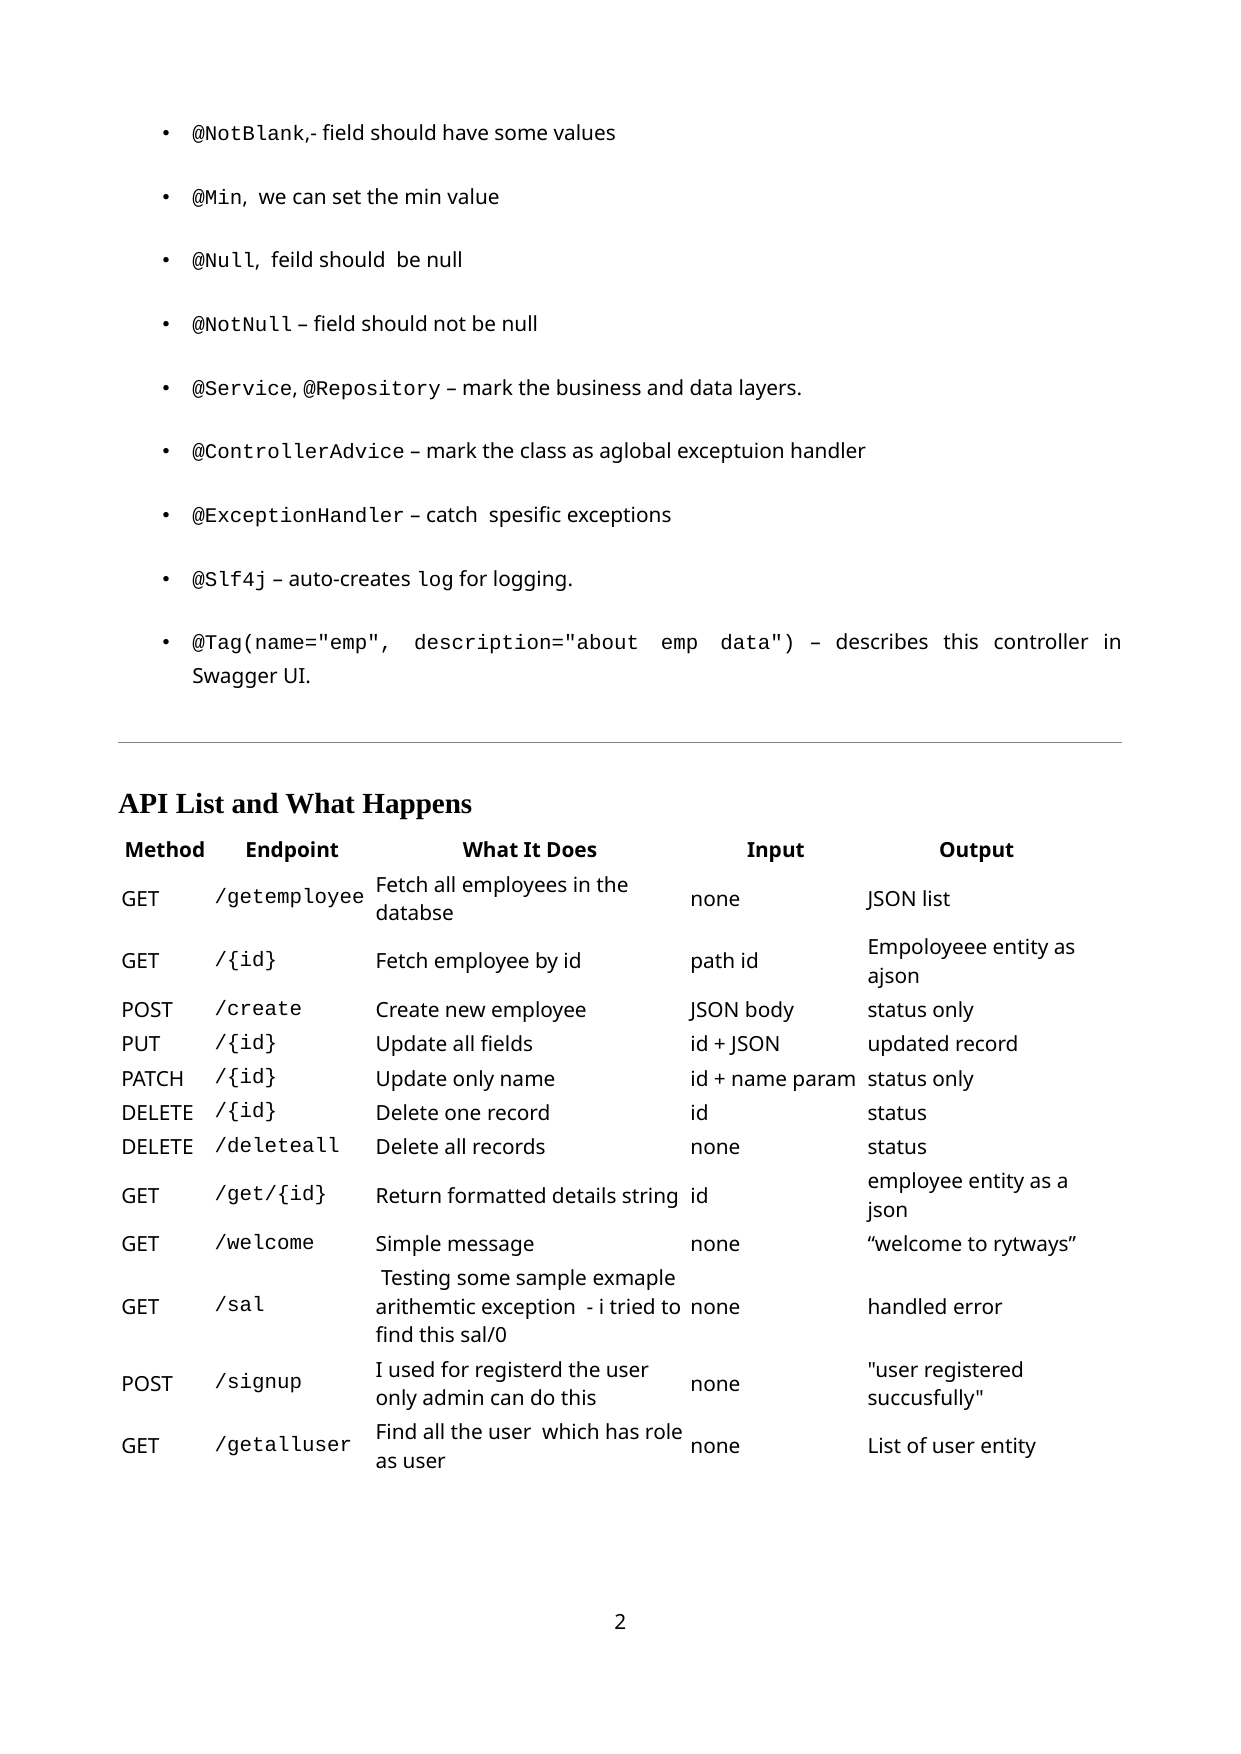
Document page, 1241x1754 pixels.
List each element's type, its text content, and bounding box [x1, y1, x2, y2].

table_cell Empoloyeee entity as ajson [864, 930, 1089, 992]
table_cell POST [118, 992, 211, 1027]
table_header What It Does [373, 833, 687, 867]
table_cell GET [118, 867, 211, 929]
table_cell “welcome to rytways” [864, 1226, 1089, 1261]
table_header [687, 1477, 864, 1562]
table_cell /getemployee [211, 867, 372, 929]
table_cell /create [211, 992, 372, 1027]
table_cell GET [118, 1261, 211, 1352]
list @ControllerAdvice – mark the class as aglobal exceptuion handler [162, 436, 1122, 465]
table_cell GET [118, 930, 211, 992]
table_cell id + name param [687, 1061, 864, 1095]
table_cell GET [118, 1164, 211, 1226]
table_cell GET [118, 1226, 211, 1261]
subtitle API List and What Happens [118, 787, 1122, 820]
table_cell DELETE [118, 1095, 211, 1129]
table_cell Fetch all employees in the databse [373, 867, 687, 929]
table_cell /{id} [211, 1095, 372, 1129]
table_header I used for registerd the user only admin can do this [373, 1352, 687, 1414]
table_cell /{id} [211, 930, 372, 992]
table_header none [687, 1352, 864, 1414]
table_cell /{id} [211, 1061, 372, 1095]
list @NotBlank,- field should have some values [162, 118, 1122, 147]
table_header [211, 1477, 372, 1562]
table_cell status [864, 1129, 1089, 1164]
table_header GET [118, 1415, 211, 1477]
table_cell Testing some sample exmaple arithemtic exception - i tried to find this sal/0 [373, 1261, 687, 1352]
list @NotNull – field should not be null [162, 309, 1122, 338]
table_header [118, 1477, 211, 1562]
table_header Find all the user which has role as user [373, 1415, 687, 1477]
table_cell /sal [211, 1261, 372, 1352]
table_header Input [687, 833, 864, 867]
table_cell PATCH [118, 1061, 211, 1095]
table_cell /deleteall [211, 1129, 372, 1164]
table_cell none [687, 1261, 864, 1352]
table_header Output [864, 833, 1089, 867]
list @Min, we can set the min value [162, 182, 1122, 210]
table_header /getalluser [211, 1415, 372, 1477]
table_cell none [687, 1226, 864, 1261]
table_header List of user entity [864, 1415, 1089, 1477]
table_cell Update only name [373, 1061, 687, 1095]
table_cell status [864, 1095, 1089, 1129]
table_cell updated record [864, 1027, 1089, 1061]
list @Tag(name="emp", description="about emp data") – describes this controller in Swagger UI. [162, 627, 1122, 690]
table_cell Simple message [373, 1226, 687, 1261]
table_cell id + JSON [687, 1027, 864, 1061]
table_header none [687, 1415, 864, 1477]
table_header /signup [211, 1352, 372, 1414]
table_cell Delete one record [373, 1095, 687, 1129]
table_header Endpoint [211, 833, 372, 867]
table_header [864, 1477, 1089, 1562]
table_cell path id [687, 930, 864, 992]
table_cell id [687, 1164, 864, 1226]
table_cell Create new employee [373, 992, 687, 1027]
table_cell status only [864, 1061, 1089, 1095]
table_cell handled error [864, 1261, 1089, 1352]
table_cell /welcome [211, 1226, 372, 1261]
table_cell status only [864, 992, 1089, 1027]
list @Service, @Repository – mark the business and data layers. [162, 373, 1122, 401]
list @Null, feild should be null [162, 245, 1122, 274]
table_cell PUT [118, 1027, 211, 1061]
table_cell JSON body [687, 992, 864, 1027]
table_cell Return formatted details string [373, 1164, 687, 1226]
table_cell Delete all records [373, 1129, 687, 1164]
table_header [373, 1477, 687, 1562]
table_cell Update all fields [373, 1027, 687, 1061]
table_cell /{id} [211, 1027, 372, 1061]
table_cell none [687, 1129, 864, 1164]
table_cell /get/{id} [211, 1164, 372, 1226]
table_cell id [687, 1095, 864, 1129]
table_cell DELETE [118, 1129, 211, 1164]
table_cell Fetch employee by id [373, 930, 687, 992]
list @Slf4j – auto-creates log for logging. [162, 564, 1122, 592]
table_cell employee entity as a json [864, 1164, 1089, 1226]
table_header POST [118, 1352, 211, 1414]
table_cell JSON list [864, 867, 1089, 929]
table_header "user registered succusfully" [864, 1352, 1089, 1414]
table_header Method [118, 833, 211, 867]
table_cell none [687, 867, 864, 929]
list @ExceptionHandler – catch spesific exceptions [162, 500, 1122, 528]
